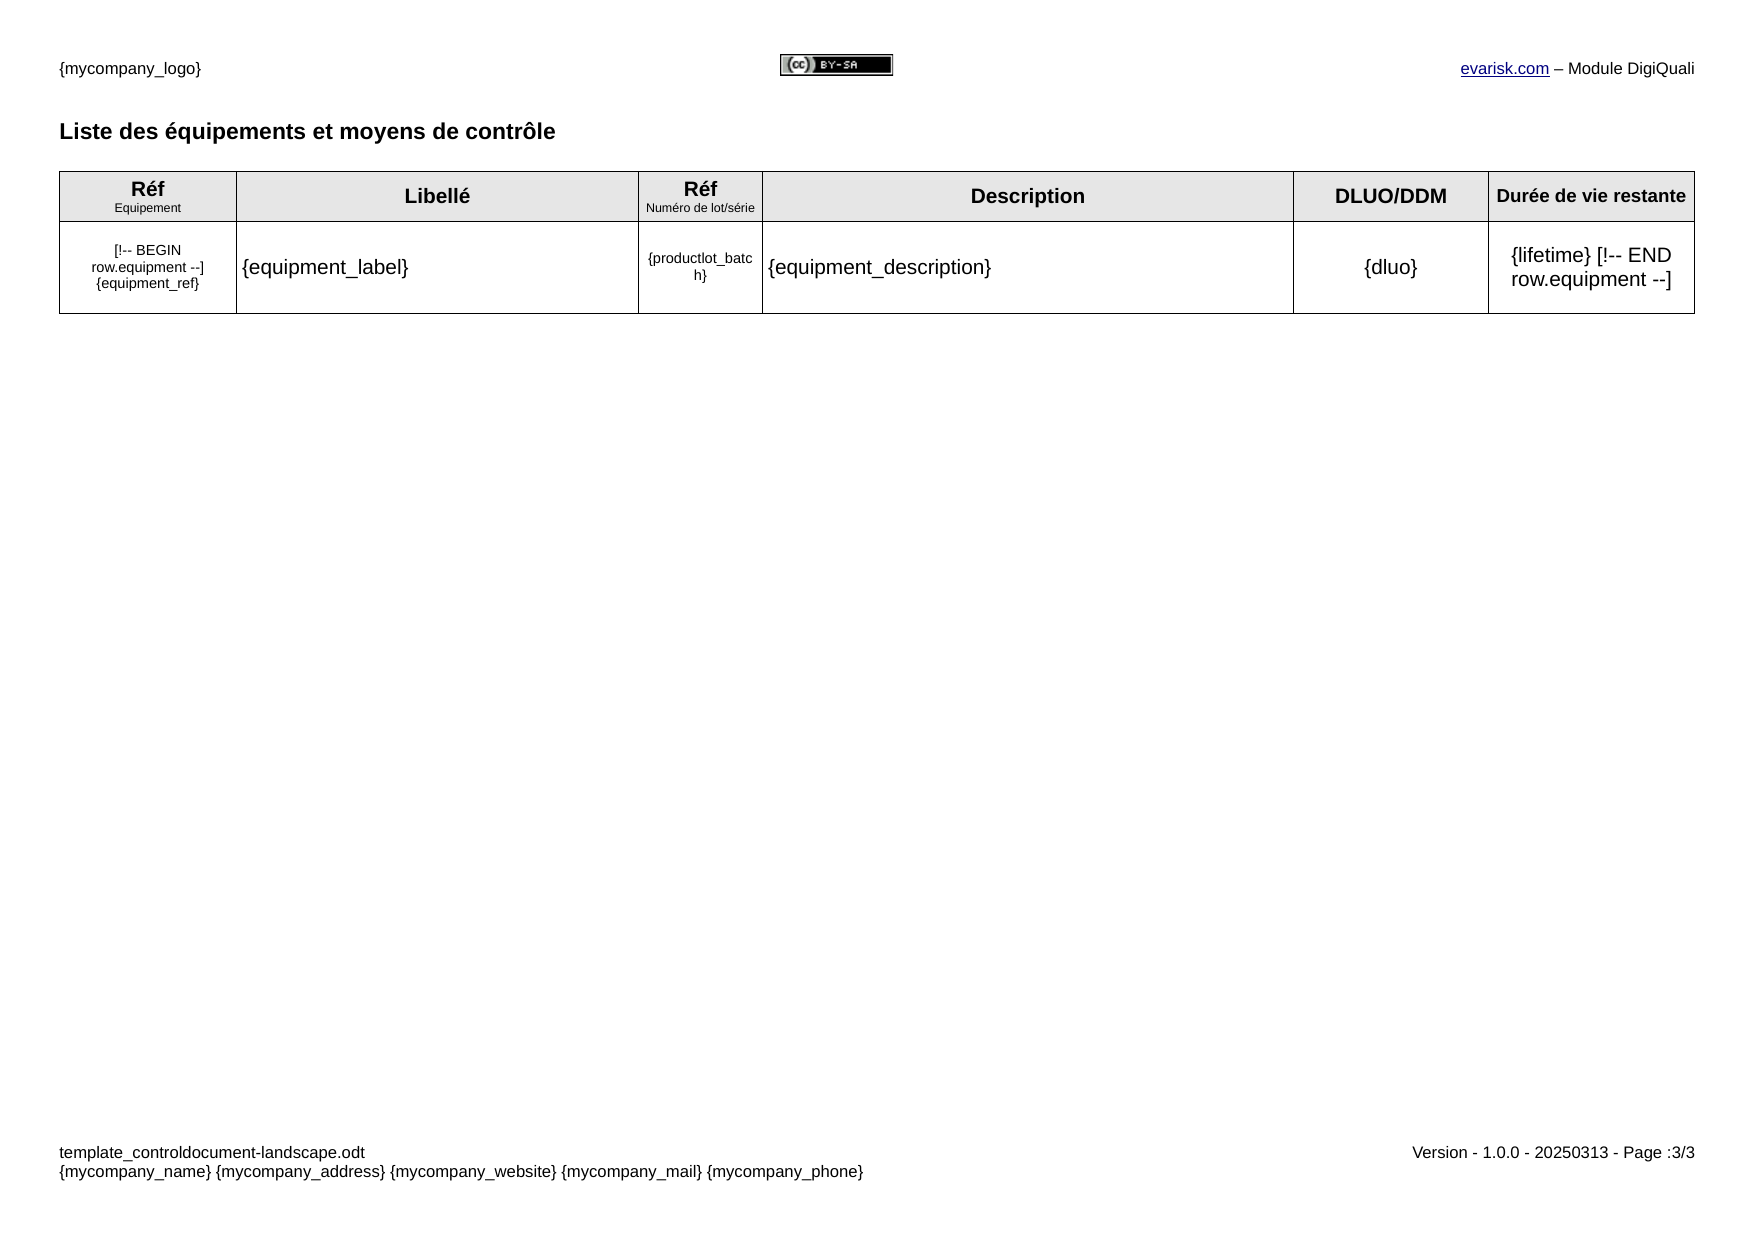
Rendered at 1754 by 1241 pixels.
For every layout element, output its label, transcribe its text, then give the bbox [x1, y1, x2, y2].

table_header Réf Equipement [60, 172, 236, 221]
table_cell {productlot_batch} [639, 222, 762, 313]
table_header Libellé [237, 172, 638, 221]
table_cell {lifetime} [!-- END row.equipment --] [1489, 222, 1694, 313]
picture [780, 54, 894, 76]
table_cell [!-- BEGIN row.equipment --] {equipment_ref} [60, 222, 236, 313]
table_header Description [763, 172, 1293, 221]
table_cell {equipment_label} [237, 222, 638, 313]
table_header DLUO/DDM [1294, 172, 1488, 221]
table_cell {equipment_description} [763, 222, 1293, 313]
table_cell {dluo} [1294, 222, 1488, 313]
table_header Réf Numéro de lot/série [639, 172, 762, 221]
text Liste des équipements et moyens de contrôle [59, 118, 1695, 144]
table_header Durée de vie restante [1489, 172, 1694, 221]
